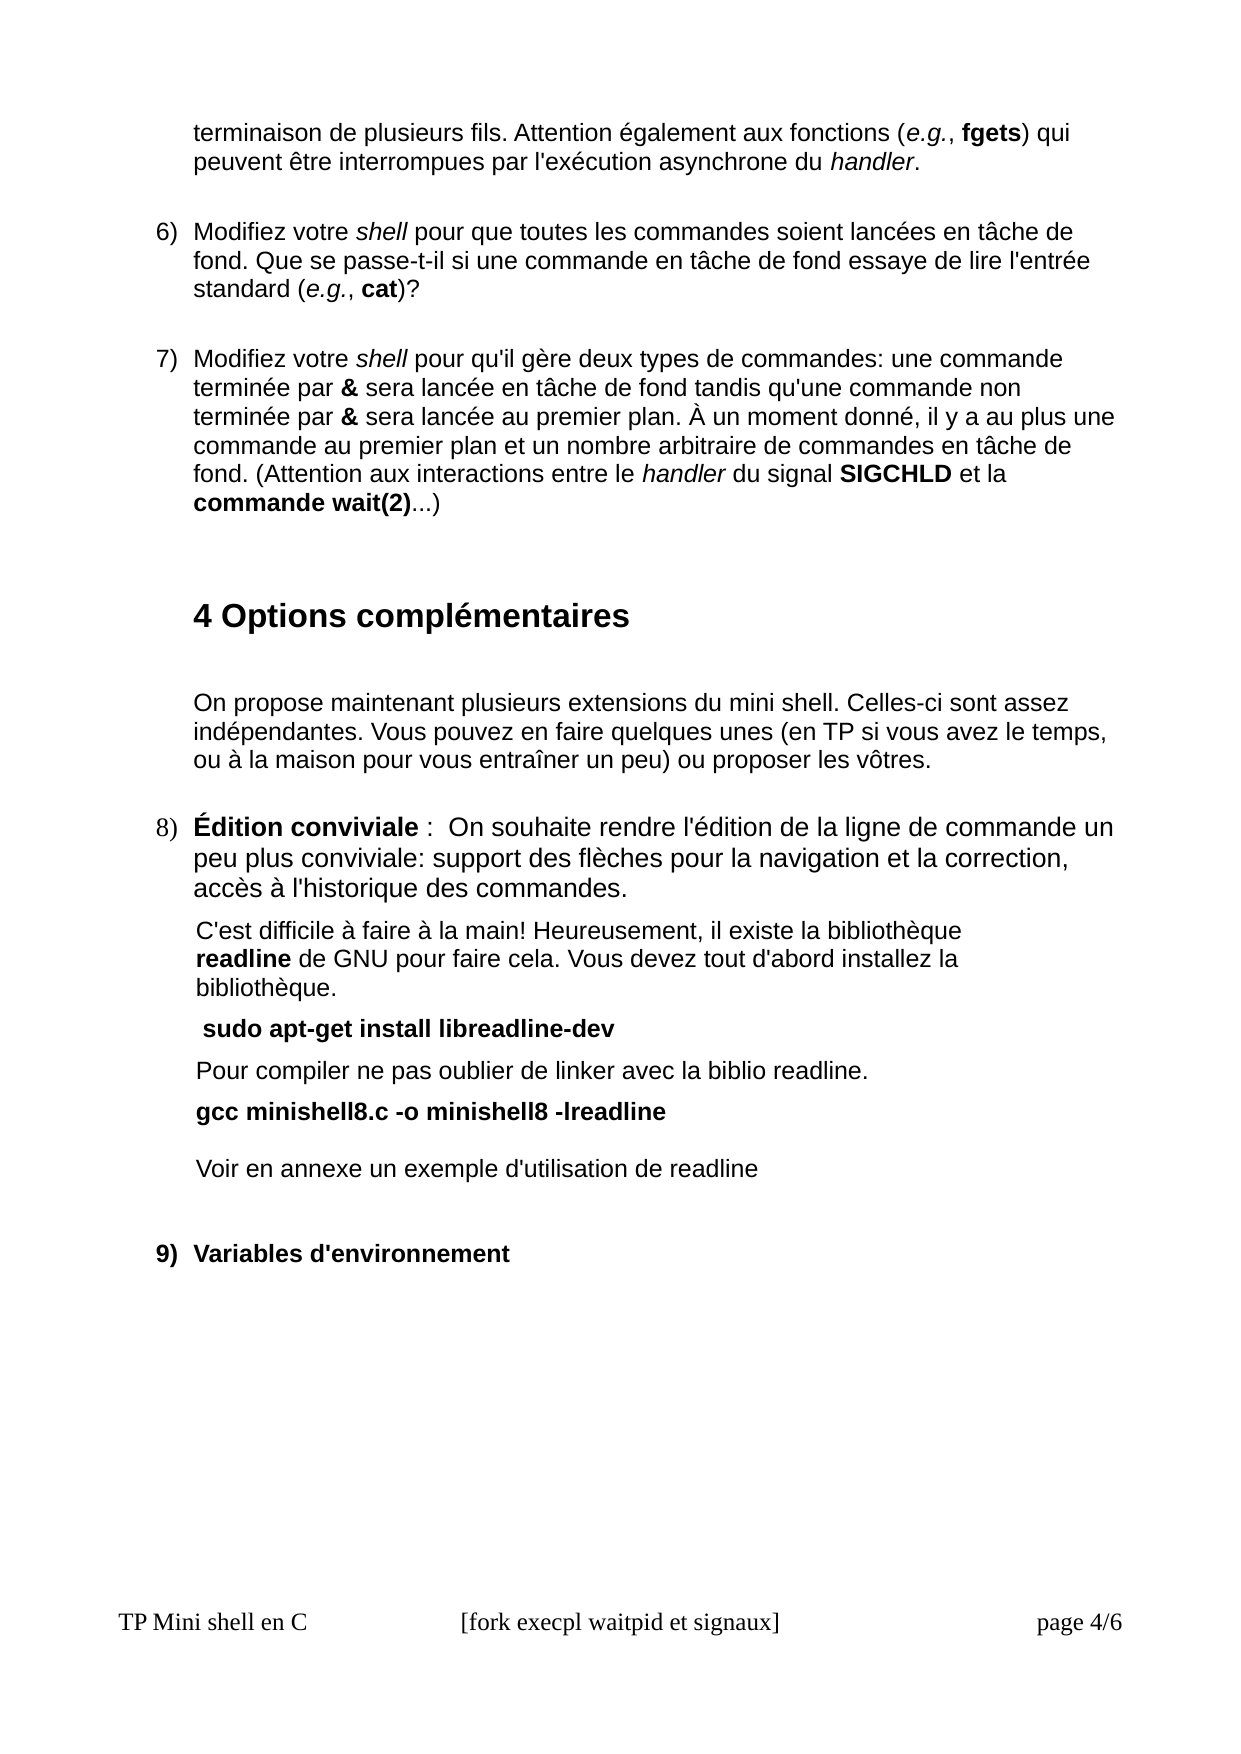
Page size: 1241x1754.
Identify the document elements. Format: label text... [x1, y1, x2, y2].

text C'est difficile à faire à la main! Heureusement, il existe la bibliothèque readline de GNU pour faire cela. Vous devez tout d'abord installez la bibliothèque. [196, 916, 1064, 1002]
list On propose maintenant plusieurs extensions du mini shell. Celles-ci sont assez indépendantes. Vous pouvez en faire quelques unes (en TP si vous avez le temps, ou à la maison pour vous entraîner un peu) ou proposer les vôtres. [156, 688, 1122, 774]
list terminaison de plusieurs fils. Attention également aux fonctions (e.g., fgets) qui peuvent être interrompues par l'exécution asynchrone du handler. [156, 118, 1122, 204]
subtitle Édition conviviale : On souhaite rendre l'édition de la ligne de commande un peu plus conviviale: support des flèches pour la navigation et la correction, accès à l'historique des commandes. [156, 812, 1122, 903]
list Variables d'environnement [156, 1239, 1122, 1267]
list Modifiez votre shell pour qu'il gère deux types de commandes: une commande terminée par & sera lancée en tâche de fond tandis qu'une commande non terminée par & sera lancée au premier plan. À un moment donné, il y a au plus une commande au premier plan et un nombre arbitraire de commandes en tâche de fond. (Attention aux interactions entre le handler du signal SIGCHLD et la commande wait(2)...) [156, 344, 1122, 517]
text gcc minishell8.c -o minishell8 -lreadline Voir en annexe un exemple d'utilisation de readline [196, 1097, 1064, 1183]
text sudo apt-get install libreadline-dev [196, 1014, 1064, 1043]
subtitle 4 Options complémentaires [156, 596, 1122, 634]
list Modifiez votre shell pour que toutes les commandes soient lancées en tâche de fond. Que se passe-t-il si une commande en tâche de fond essaye de lire l'entrée standard (e.g., cat)? [156, 217, 1122, 332]
text Pour compiler ne pas oublier de linker avec la biblio readline. [196, 1056, 1064, 1084]
